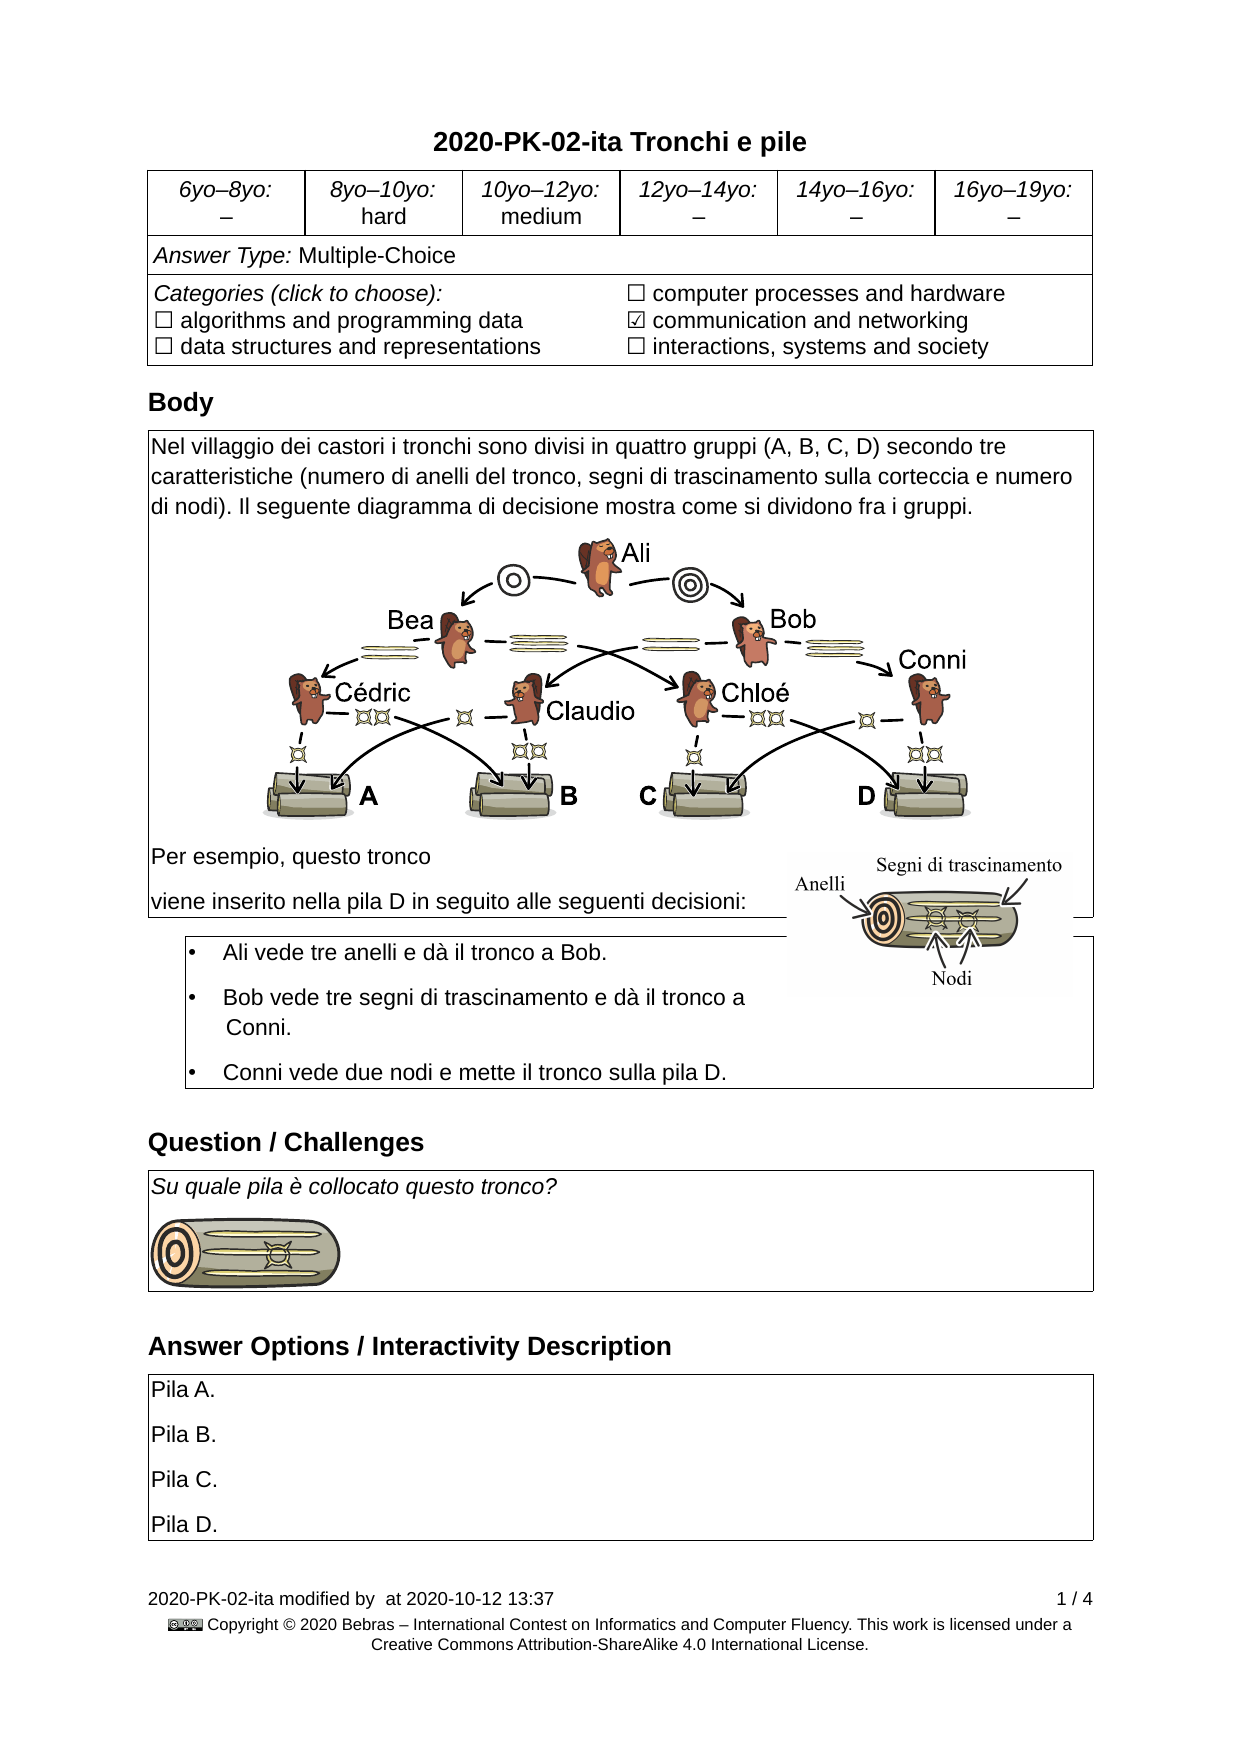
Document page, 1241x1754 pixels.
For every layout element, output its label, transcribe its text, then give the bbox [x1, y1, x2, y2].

text viene inserito nella pila D in seguito alle seguenti decisioni: [149, 885, 786, 917]
picture [786, 852, 1074, 997]
table_cell Categories (click to choose): ☐ algorithms and programming data ☐ data structures and representations [148, 275, 620, 365]
subtitle Body [148, 387, 1093, 417]
text Su quale pila è collocato questo tronco? [149, 1171, 1093, 1199]
table_header 8yo–10yo: hard [306, 171, 462, 235]
text Pila A. [149, 1375, 1093, 1403]
table_header 6yo–8yo: – [148, 171, 304, 235]
subtitle Question / Challenges [148, 1127, 1093, 1157]
table_header 10yo–12yo: medium [463, 171, 619, 235]
table_header 16yo–19yo: – [936, 171, 1092, 235]
text Pila D. [149, 1508, 1093, 1540]
table_cell Answer Type: Multiple-Choice [148, 236, 1092, 274]
list Ali vede tre anelli e dà il tronco a Bob. [186, 937, 786, 965]
text Per esempio, questo tronco [149, 840, 1093, 869]
list Bob vede tre segni di trascinamento e dà il tronco a Conni. [186, 981, 1093, 1040]
list Conni vede due nodi e mette il tronco sulla pila D. [186, 1056, 1093, 1088]
table_cell ☐ computer processes and hardware ☑ communication and networking ☐ interactions, systems and society [620, 275, 1092, 365]
table_header 14yo–16yo: – [778, 171, 934, 235]
subtitle 2020-PK-02-ita Tronchi e pile [148, 125, 1093, 157]
subtitle Answer Options / Interactivity Description [148, 1331, 1093, 1361]
table_header 12yo–14yo: – [621, 171, 777, 235]
text Pila C. [149, 1463, 1093, 1492]
text Pila B. [149, 1418, 1093, 1448]
text Nel villaggio dei castori i tronchi sono divisi in quattro gruppi (A, B, C, D) secondo tre caratteristiche (numero di anelli del tronco, segni di trascinamento sulla corteccia e numero di nodi). Il seguente diagramma di decisione mostra come si dividono fra i gruppi. [149, 431, 1093, 520]
